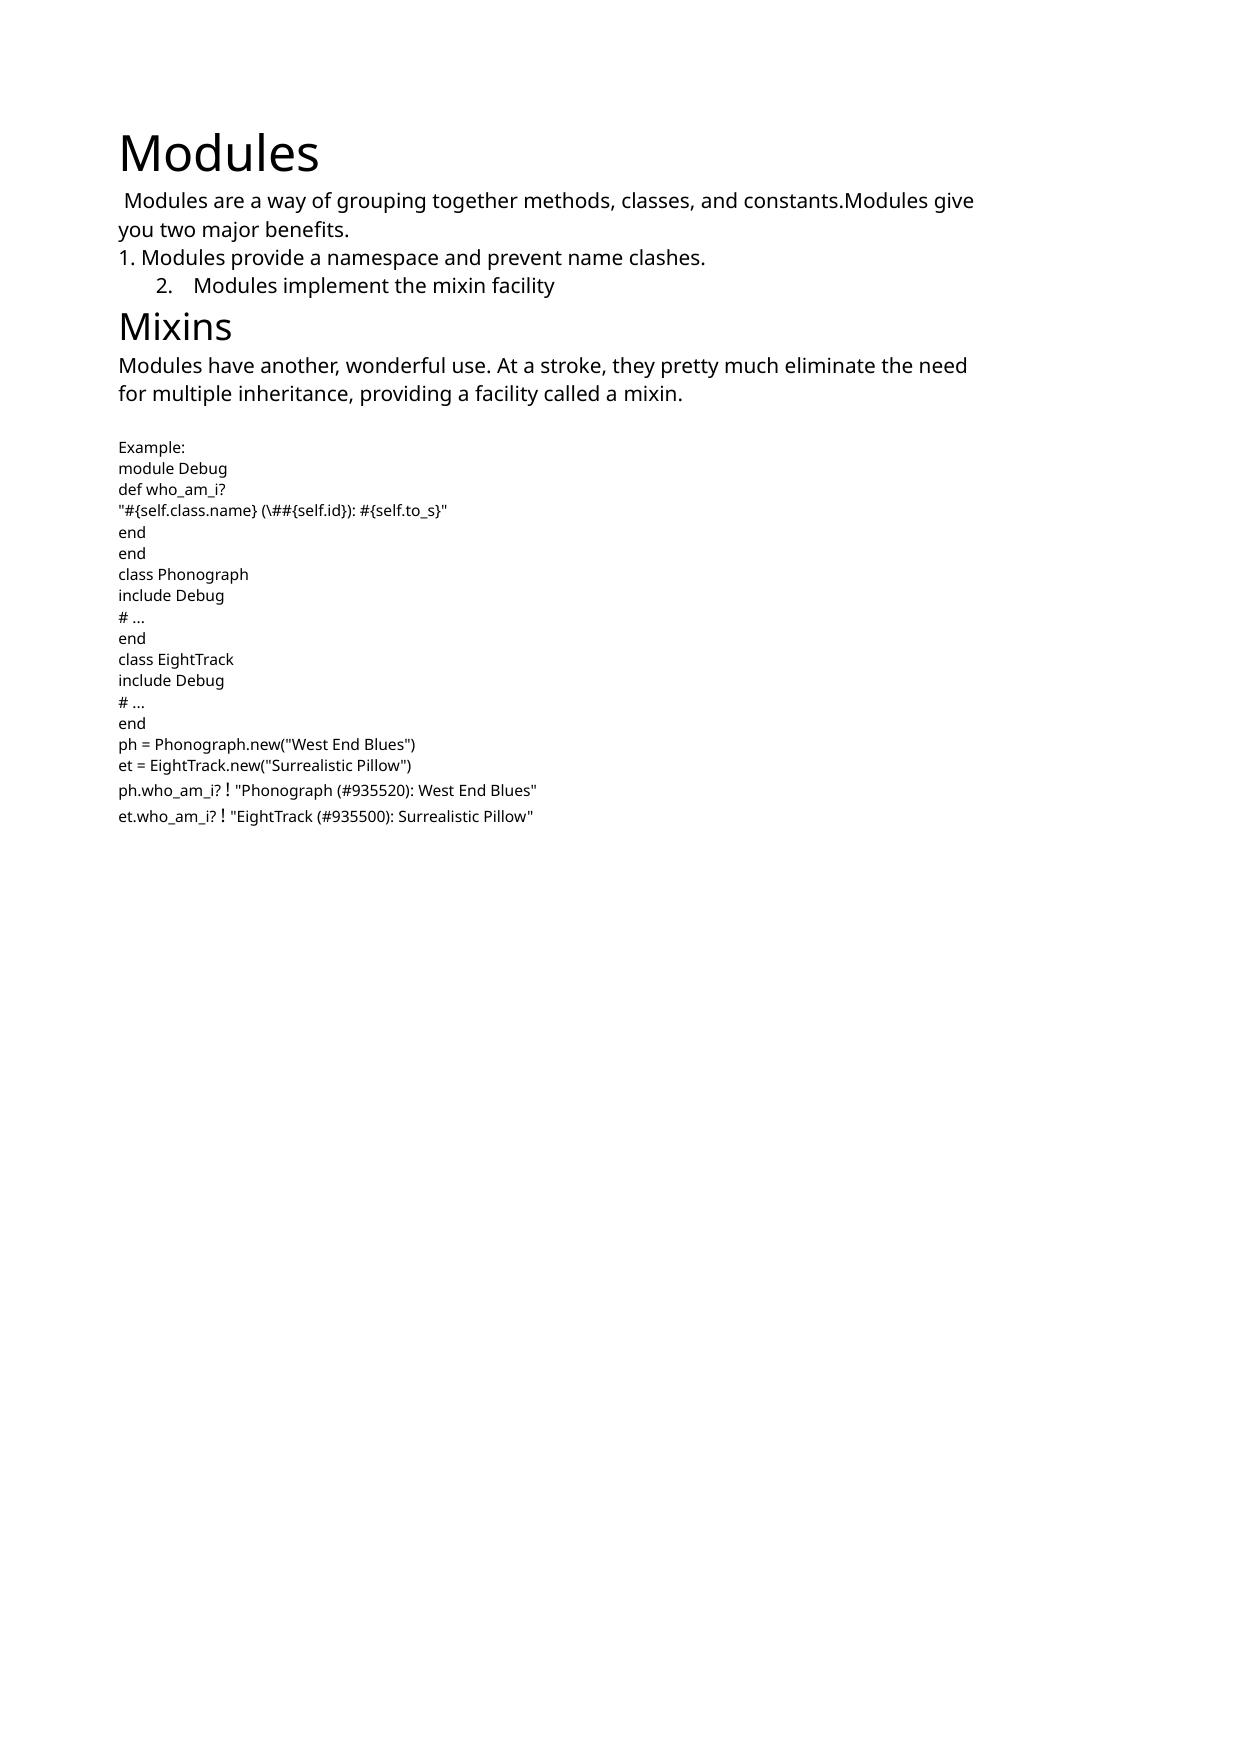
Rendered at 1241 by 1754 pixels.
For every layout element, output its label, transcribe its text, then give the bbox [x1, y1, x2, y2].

text include Debug [118, 585, 1122, 606]
text class Phonograph [118, 564, 1122, 585]
text class EightTrack [118, 649, 1122, 670]
text Modules [118, 118, 1122, 186]
text end [118, 628, 1122, 649]
text ph = Phonograph.new("West End Blues") [118, 734, 1122, 755]
text for multiple inheritance, providing a facility called a mixin. [118, 379, 1122, 408]
text Example: [118, 436, 1122, 458]
text module Debug [118, 458, 1122, 479]
text Modules are a way of grouping together methods, classes, and constants.Modules give [118, 186, 1122, 215]
text def who_am_i? [118, 479, 1122, 500]
text et.who_am_i? ! "EightTrack (#935500): Surrealistic Pillow" [118, 802, 1122, 827]
text et = EightTrack.new("Surrealistic Pillow") [118, 755, 1122, 776]
text "#{self.class.name} (\##{self.id}): #{self.to_s}" [118, 500, 1122, 521]
text 1. Modules provide a namespace and prevent name clashes. [118, 243, 1122, 272]
text Mixins [118, 300, 1122, 351]
text include Debug [118, 670, 1122, 691]
text end [118, 713, 1122, 734]
text ph.who_am_i? ! "Phonograph (#935520): West End Blues" [118, 776, 1122, 802]
text # ... [118, 606, 1122, 628]
text end [118, 543, 1122, 564]
list Modules implement the mixin facility [156, 272, 1122, 300]
text # ... [118, 691, 1122, 713]
text Modules have another, wonderful use. At a stroke, they pretty much eliminate the need [118, 351, 1122, 379]
text you two major benefits. [118, 215, 1122, 243]
text end [118, 521, 1122, 543]
